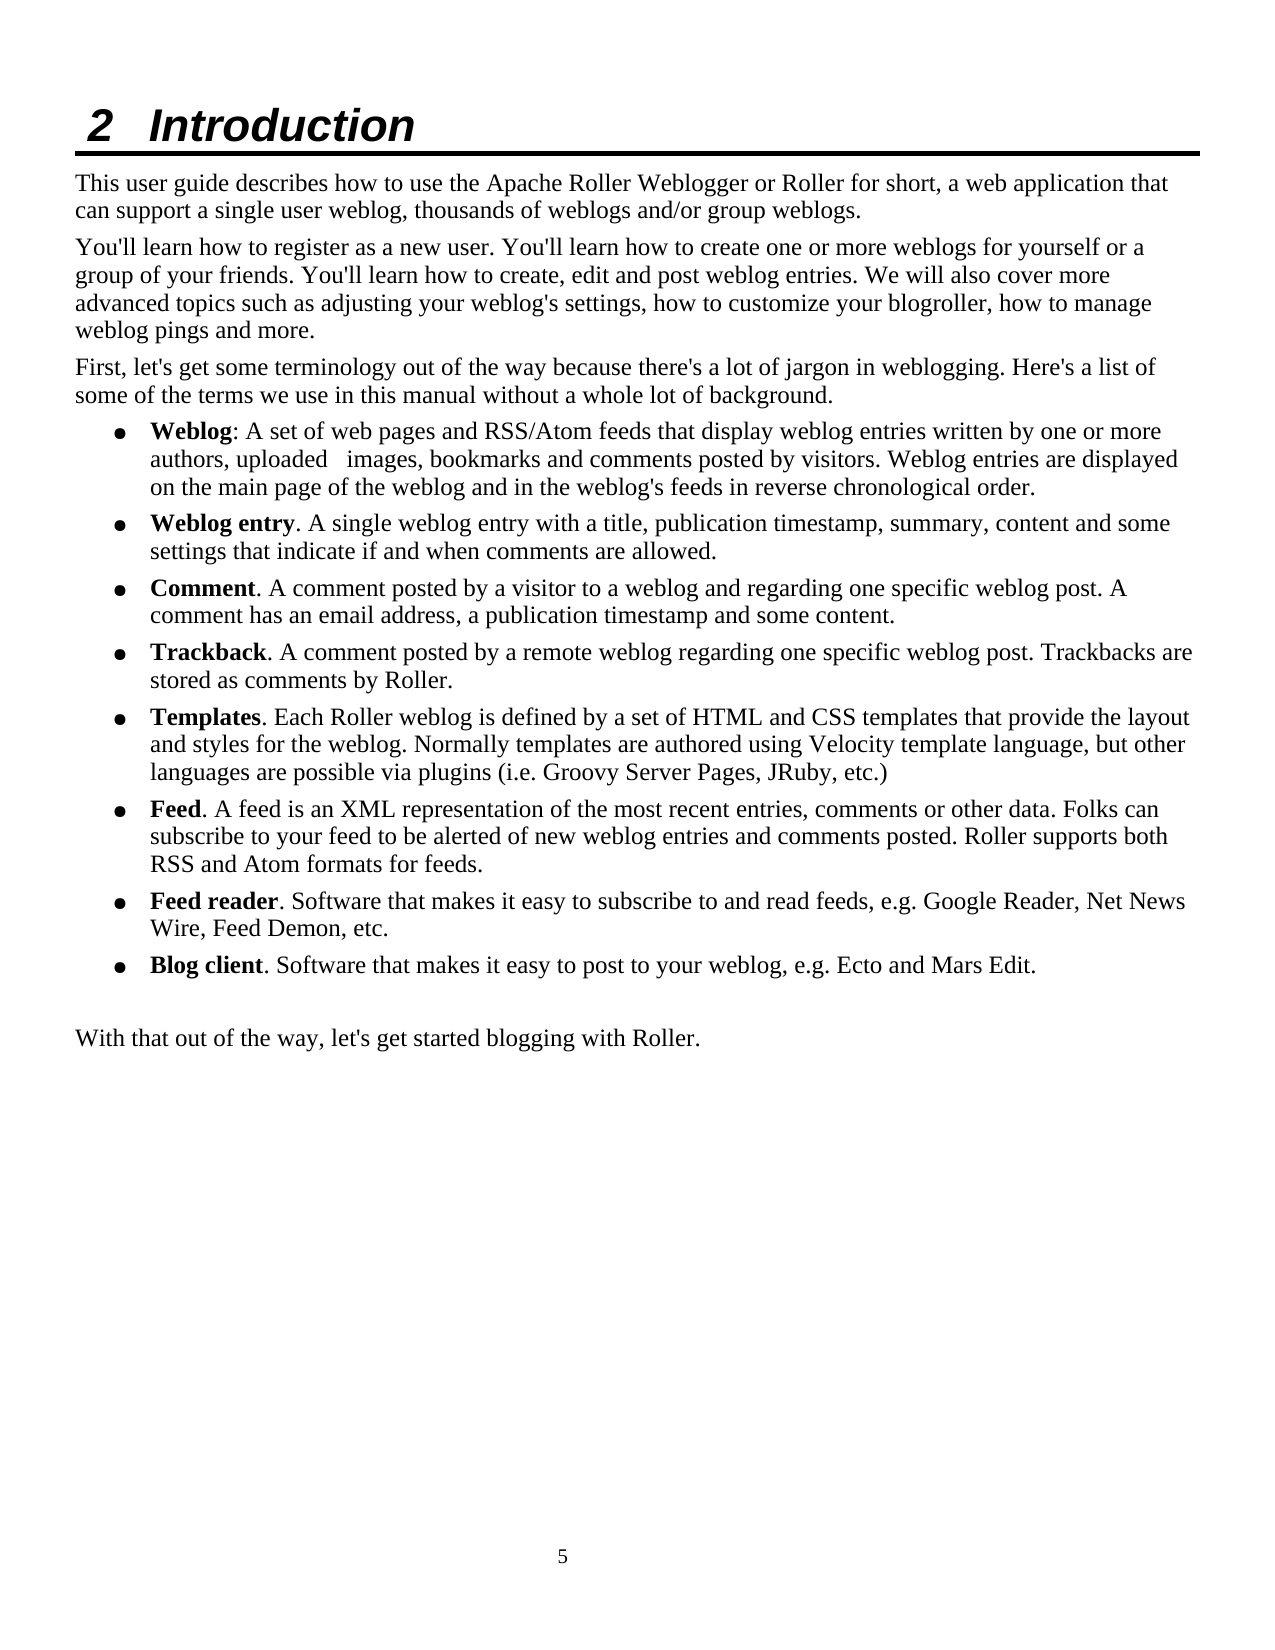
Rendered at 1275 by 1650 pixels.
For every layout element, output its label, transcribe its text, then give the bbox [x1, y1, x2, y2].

list Templates. Each Roller weblog is defined by a set of HTML and CSS templates that provide the layout and styles for the weblog. Normally templates are authored using Velocity template language, but other languages are possible via plugins (i.e. Groovy Server Pages, JRuby, etc.) [112, 703, 1200, 786]
text This user guide describes how to use the Apache Roller Weblogger or Roller for short, a web application that can support a single user weblog, thousands of weblogs and/or group weblogs. [75, 169, 1200, 224]
text You'll learn how to register as a new user. You'll learn how to create one or more weblogs for yourself or a group of your friends. You'll learn how to create, edit and post weblog entries. We will also cover more advanced topics such as adjusting your weblog's settings, how to customize your blogroller, how to manage weblog pings and more. [75, 233, 1200, 344]
list Blog client. Software that makes it easy to post to your weblog, e.g. Ecto and Mars Edit. [112, 951, 1200, 979]
list Feed reader. Software that makes it easy to subscribe to and read feeds, e.g. Google Reader, Net News Wire, Feed Demon, etc. [112, 887, 1200, 942]
subtitle Introduction [75, 100, 1200, 151]
list Weblog entry. A single weblog entry with a title, publication timestamp, summary, content and some settings that indicate if and when comments are allowed. [112, 509, 1200, 565]
list Weblog: A set of web pages and RSS/Atom feeds that display weblog entries written by one or more authors, uploaded images, bookmarks and comments posted by visitors. Weblog entries are displayed on the main page of the weblog and in the weblog's feeds in reverse chronological order. [112, 417, 1200, 501]
list Feed. A feed is an XML representation of the most recent entries, comments or other data. Folks can subscribe to your feed to be alerted of new weblog entries and comments posted. Roller supports both RSS and Atom formats for feeds. [112, 795, 1200, 878]
text With that out of the way, let's get started blogging with Roller. [75, 1024, 1200, 1052]
list Trackback. A comment posted by a remote weblog regarding one specific weblog post. Trackbacks are stored as comments by Roller. [112, 638, 1200, 694]
list Comment. A comment posted by a visitor to a weblog and regarding one specific weblog post. A comment has an email address, a publication timestamp and some content. [112, 574, 1200, 629]
text First, let's get some terminology out of the way because there's a lot of jargon in weblogging. Here's a list of some of the terms we use in this manual without a whole lot of background. [75, 353, 1200, 408]
